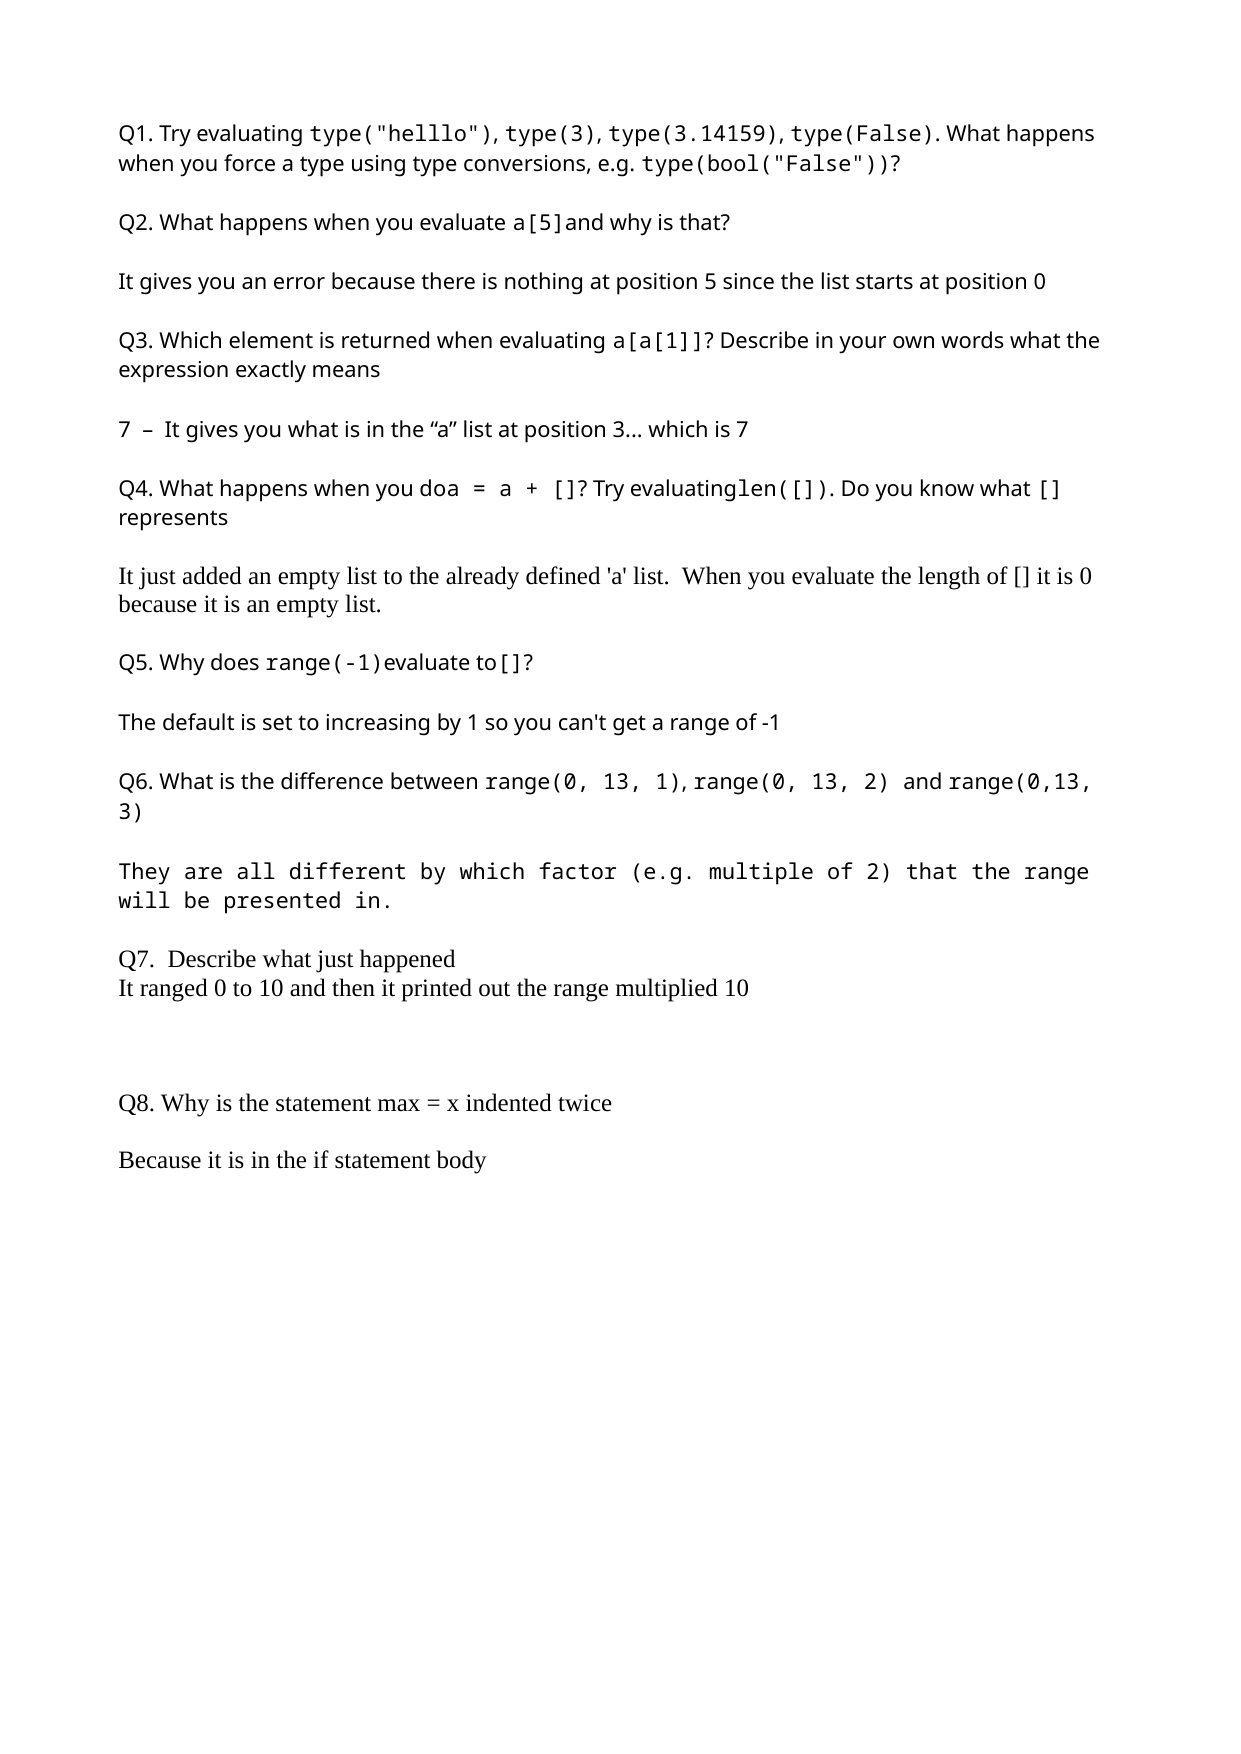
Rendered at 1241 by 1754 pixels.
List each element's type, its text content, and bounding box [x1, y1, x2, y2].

text They are all different by which factor (e.g. multiple of 2) that the range will be presented in. [118, 856, 1122, 915]
text Q8. Why is the statement max = x indented twice [118, 1088, 1122, 1116]
text The default is set to increasing by 1 so you can't get a range of -1 [118, 707, 1122, 736]
text Q5. Why does range(-1)evaluate to[]? [118, 647, 1122, 677]
text Q1. Try evaluating type("helllo"), type(3), type(3.14159), type(False). What happens when you force a type using type conversions, e.g. type(bool("False"))? [118, 118, 1122, 178]
text It just added an empty list to the already defined 'a' list. When you evaluate the length of [] it is 0 because it is an empty list. [118, 561, 1122, 618]
text Q4. What happens when you doa = a + []? Try evaluatinglen([]). Do you know what [] represents [118, 472, 1122, 532]
text Q2. What happens when you evaluate a[5]and why is that? [118, 206, 1122, 236]
text It ranged 0 to 10 and then it printed out the range multiplied 10 [118, 973, 1122, 1001]
text Because it is in the if statement body [118, 1145, 1122, 1174]
text It gives you an error because there is nothing at position 5 since the list starts at position 0 [118, 266, 1122, 296]
text Q7. Describe what just happened [118, 944, 1122, 973]
text Q3. Which element is returned when evaluating a[a[1]]? Describe in your own words what the expression exactly means [118, 324, 1122, 384]
text Q6. What is the difference between range(0, 13, 1), range(0, 13, 2) and range(0,13, 3) [118, 766, 1122, 826]
text 7 – It gives you what is in the “a” list at position 3... which is 7 [118, 414, 1122, 444]
